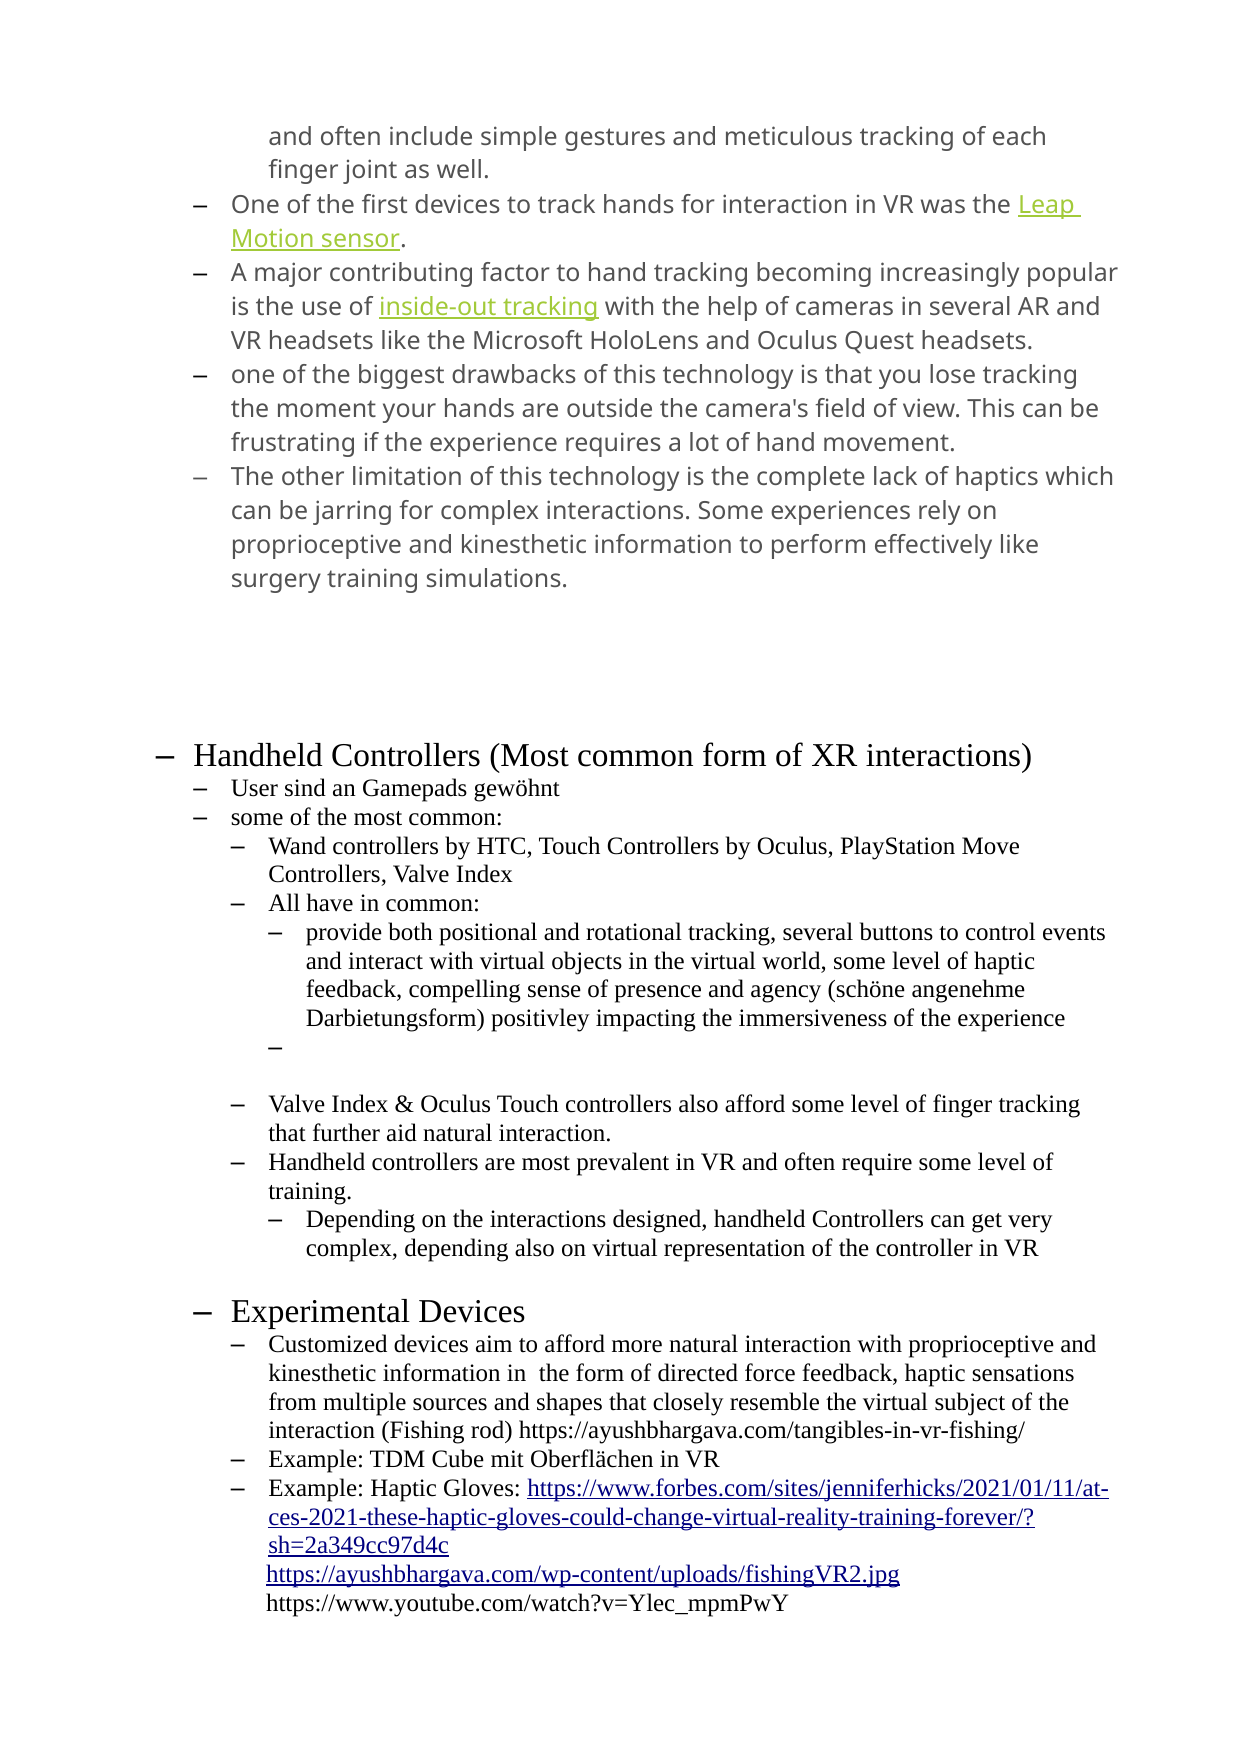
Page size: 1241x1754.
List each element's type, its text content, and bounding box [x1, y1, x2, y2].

list Example: Haptic Gloves: https://www.forbes.com/sites/jenniferhicks/2021/01/11/at-ces-2021-these-haptic-gloves-could-change-virtual-reality-training-forever/?sh=2a349cc97d4c [231, 1473, 1122, 1559]
list All have in common: [231, 888, 1122, 917]
list Wand controllers by HTC, Touch Controllers by Oculus, PlayStation Move Controllers, Valve Index [231, 831, 1122, 888]
list Customized devices aim to afford more natural interaction with proprioceptive and kinesthetic information in the form of directed force feedback, haptic sensations from multiple sources and shapes that closely resemble the virtual subject of the interaction (Fishing rod) https://ayushbhargava.com/tangibles-in-vr-fishing/ [231, 1329, 1122, 1444]
list Depending on the interactions designed, handheld Controllers can get very complex, depending also on virtual representation of the controller in VR [268, 1204, 1122, 1262]
list User sind an Gamepads gewöhnt [193, 773, 1122, 802]
text https://www.youtube.com/watch?v=Ylec_mpmPwY [118, 1588, 1122, 1617]
list provide both positional and rotational tracking, several buttons to control events and interact with virtual objects in the virtual world, some level of haptic feedback, compelling sense of presence and agency (schöne angenehme Darbietungsform) positivley impacting the immersiveness of the experience [268, 917, 1122, 1032]
list Valve Index & Oculus Touch controllers also afford some level of finger tracking that further aid natural interaction. [231, 1089, 1122, 1147]
list Experimental Devices [193, 1291, 1122, 1329]
list A major contributing factor to hand tracking becoming increasingly popular is the use of inside-out tracking with the help of cameras in several AR and VR headsets like the Microsoft HoloLens and Oculus Quest headsets. [193, 254, 1122, 357]
list One of the first devices to track hands for interaction in VR was the Leap Motion sensor. [193, 186, 1122, 254]
list Handheld Controllers (Most common form of XR interactions) [156, 735, 1122, 773]
list The other limitation of this technology is the complete lack of haptics which can be jarring for complex interactions. Some experiences rely on proprioceptive and kinesthetic information to perform effectively like surgery training simulations. [193, 459, 1122, 595]
list Handheld controllers are most prevalent in VR and often require some level of training. [231, 1147, 1122, 1204]
list Example: TDM Cube mit Oberflächen in VR [231, 1444, 1122, 1473]
list some of the most common: [193, 802, 1122, 831]
list and often include simple gestures and meticulous tracking of each finger joint as well. [231, 118, 1122, 186]
list one of the biggest drawbacks of this technology is that you lose tracking the moment your hands are outside the camera's field of view. This can be frustrating if the experience requires a lot of hand movement. [193, 357, 1122, 459]
text https://ayushbhargava.com/wp-content/uploads/fishingVR2.jpg [118, 1559, 1122, 1588]
